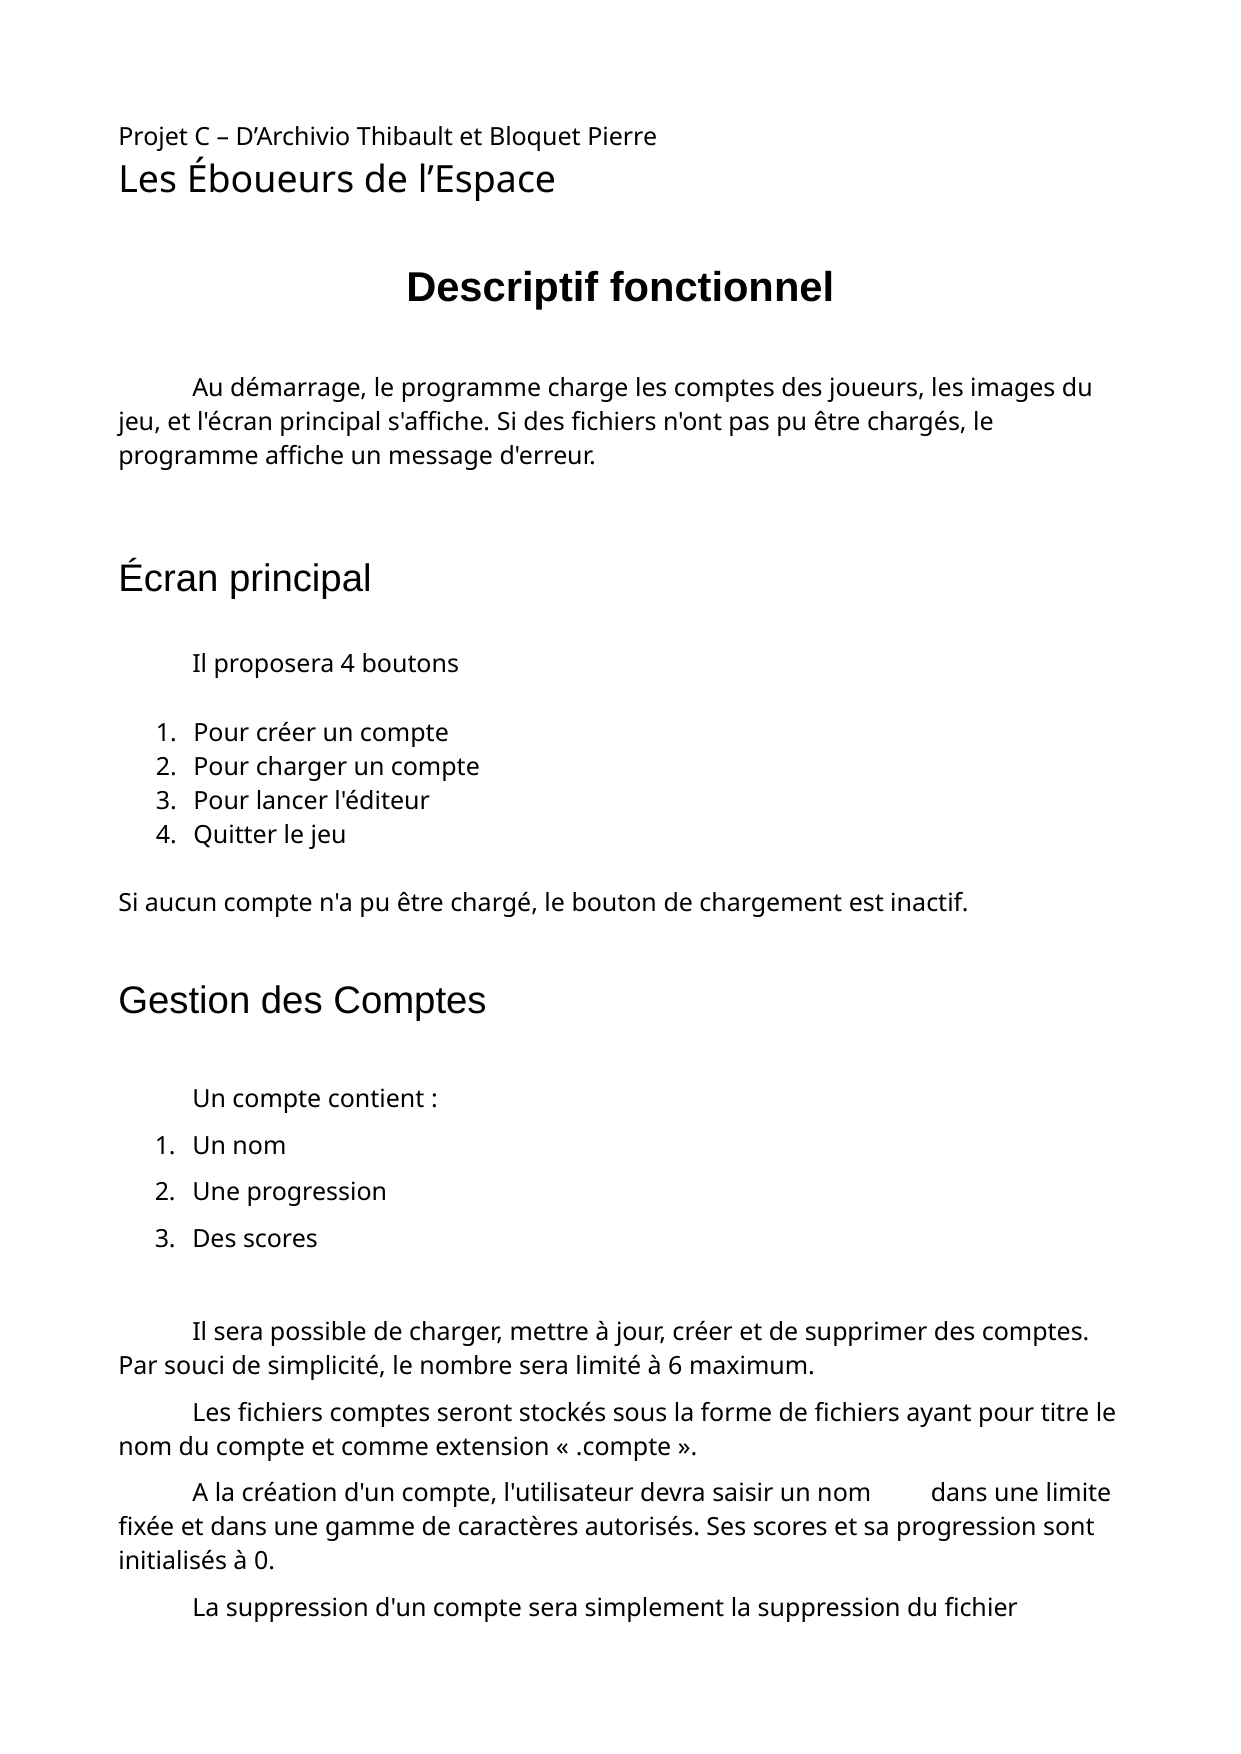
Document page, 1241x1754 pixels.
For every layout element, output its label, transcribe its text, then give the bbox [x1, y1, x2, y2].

subtitle Écran principal [118, 556, 1122, 599]
text Il sera possible de charger, mettre à jour, créer et de supprimer des comptes. Par souci de simplicité, le nombre sera limité à 6 maximum. [118, 1314, 1122, 1382]
list Des scores [154, 1221, 1122, 1254]
subtitle Descriptif fonctionnel [118, 262, 1122, 310]
text Au démarrage, le programme charge les comptes des joueurs, les images du jeu, et l'écran principal s'affiche. Si des fichiers n'ont pas pu être chargés, le programme affiche un message d'erreur. [118, 369, 1122, 471]
list Une progression [154, 1174, 1122, 1208]
list Pour charger un compte [156, 748, 1122, 782]
text Projet C – D’Archivio Thibault et Bloquet Pierre [118, 118, 1122, 152]
list Un nom [154, 1127, 1122, 1161]
list Pour lancer l'éditeur [156, 782, 1122, 816]
text Il proposera 4 boutons [118, 646, 1122, 680]
text La suppression d'un compte sera simplement la suppression du fichier [118, 1589, 1122, 1624]
text Un compte contient : [118, 1081, 1122, 1115]
text Les Éboueurs de l’Espace [118, 152, 1122, 203]
text Si aucun compte n'a pu être chargé, le bouton de chargement est inactif. [118, 884, 1122, 919]
list Pour créer un compte [156, 714, 1122, 748]
text A la création d'un compte, l'utilisateur devra saisir un nom dans une limite fixée et dans une gamme de caractères autorisés. Ses scores et sa progression sont initialisés à 0. [118, 1475, 1122, 1577]
text Les fichiers comptes seront stockés sous la forme de fichiers ayant pour titre le nom du compte et comme extension « .compte ». [118, 1394, 1122, 1462]
list Quitter le jeu [156, 816, 1122, 851]
subtitle Gestion des Comptes [118, 978, 1122, 1022]
